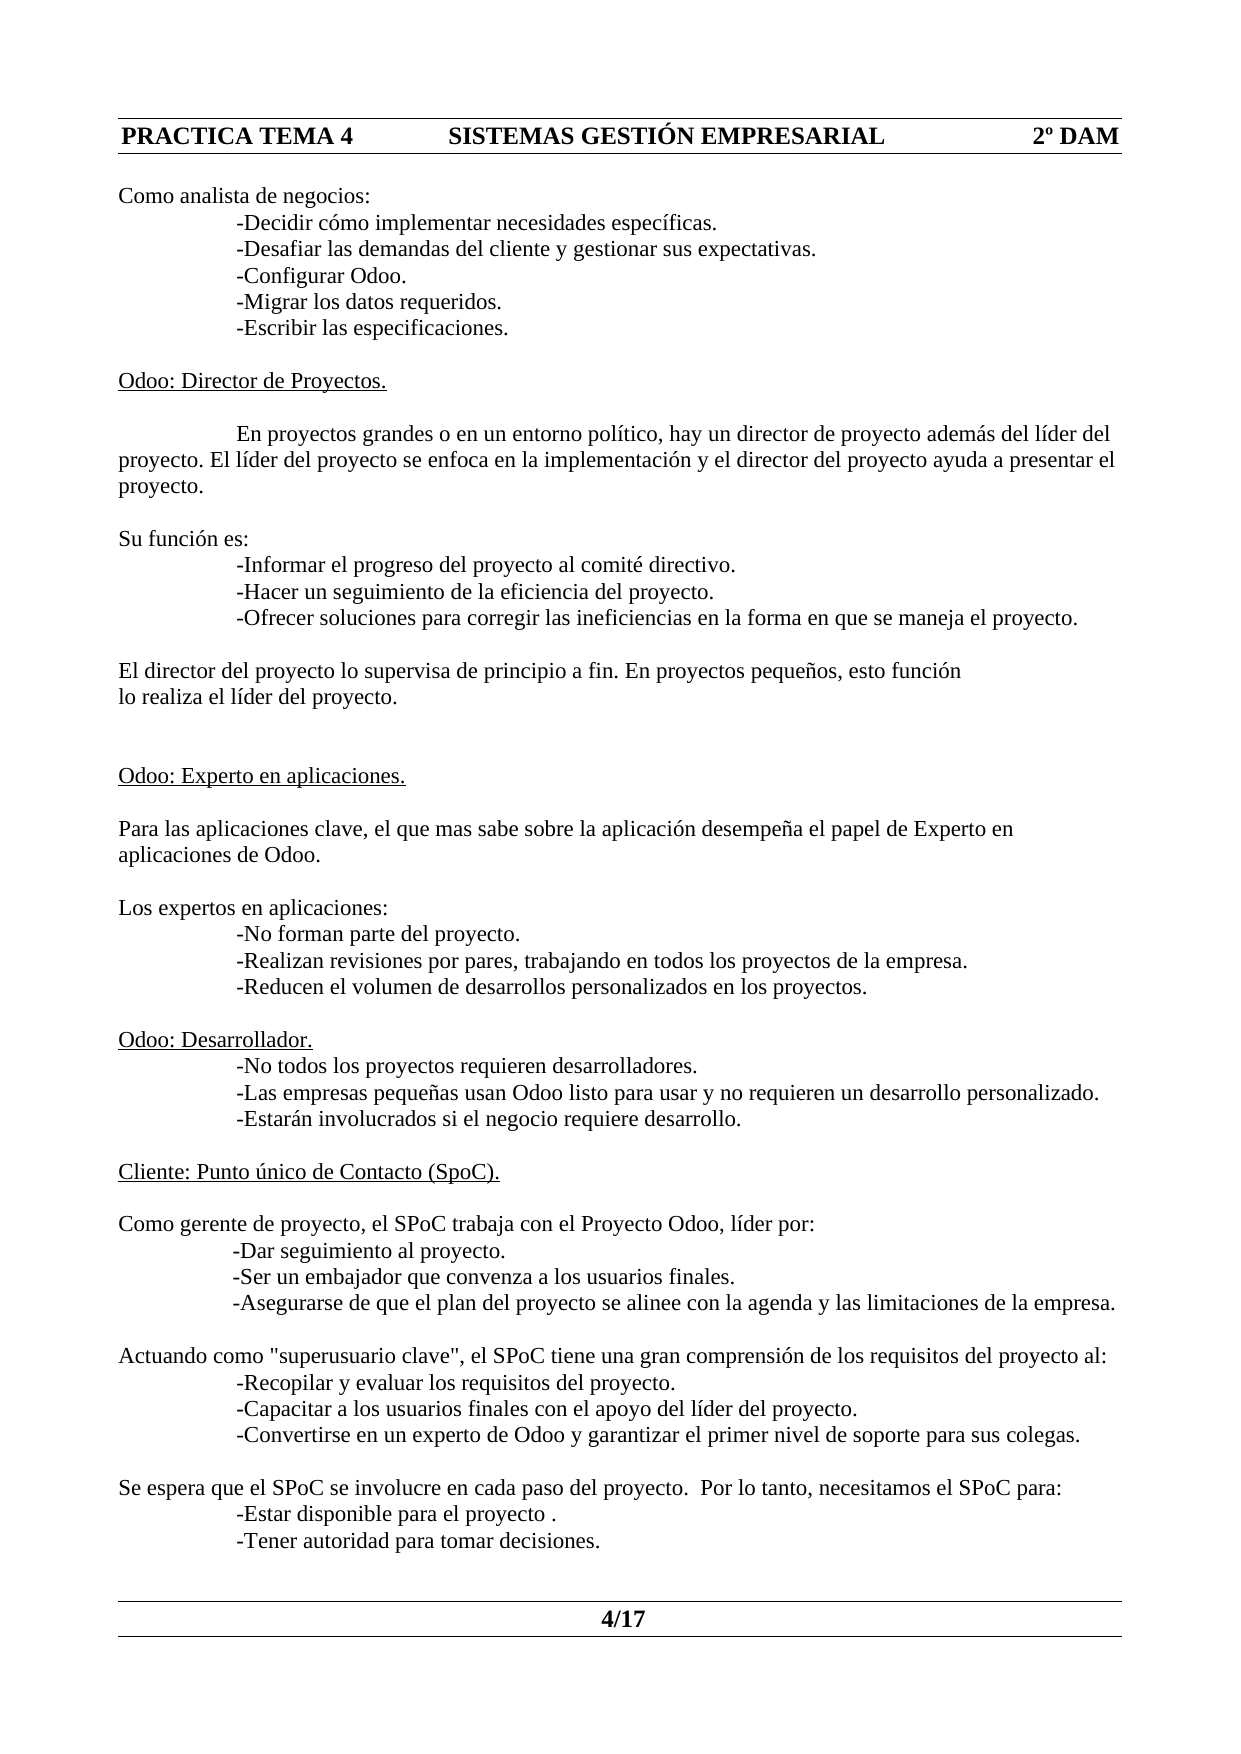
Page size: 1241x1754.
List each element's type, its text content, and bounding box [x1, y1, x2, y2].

text Actuando como "superusuario clave", el SPoC tiene una gran comprensión de los requisitos del proyecto al: [118, 1342, 1122, 1368]
text Odoo: Director de Proyectos. [118, 367, 1122, 393]
text -Las empresas pequeñas usan Odoo listo para usar y no requieren un desarrollo personalizado. [118, 1079, 1122, 1105]
text -Ser un embajador que convenza a los usuarios finales. [118, 1263, 1122, 1289]
text -Dar seguimiento al proyecto. [118, 1237, 1122, 1263]
text -Decidir cómo implementar necesidades específicas. [118, 209, 1122, 235]
text -No forman parte del proyecto. [118, 921, 1122, 947]
text -Tener autoridad para tomar decisiones. [118, 1527, 1122, 1553]
text -Capacitar a los usuarios finales con el apoyo del líder del proyecto. [118, 1395, 1122, 1421]
text -Configurar Odoo. [118, 262, 1122, 288]
text -Ofrecer soluciones para corregir las ineficiencias en la forma en que se maneja el proyecto. [118, 604, 1122, 631]
text Cliente: Punto único de Contacto (SpoC). [118, 1158, 1122, 1184]
text Como analista de negocios: [118, 183, 1122, 209]
text -Informar el progreso del proyecto al comité directivo. [118, 552, 1122, 578]
text El director del proyecto lo supervisa de principio a fin. En proyectos pequeños, esto función lo realiza el líder del proyecto. [118, 631, 1122, 710]
text -Reducen el volumen de desarrollos personalizados en los proyectos. [118, 973, 1122, 999]
text Su función es: [118, 499, 1122, 552]
text -Estarán involucrados si el negocio requiere desarrollo. [118, 1105, 1122, 1131]
text Odoo: Experto en aplicaciones. [118, 762, 1122, 789]
text Se espera que el SPoC se involucre en cada paso del proyecto. Por lo tanto, necesitamos el SPoC para: [118, 1474, 1122, 1500]
text -Estar disponible para el proyecto . [118, 1500, 1122, 1527]
text -Hacer un seguimiento de la eficiencia del proyecto. [118, 578, 1122, 604]
text -Realizan revisiones por pares, trabajando en todos los proyectos de la empresa. [118, 947, 1122, 973]
text Como gerente de proyecto, el SPoC trabaja con el Proyecto Odoo, líder por: [118, 1210, 1122, 1237]
text -Asegurarse de que el plan del proyecto se alinee con la agenda y las limitaciones de la empresa. [118, 1289, 1122, 1316]
text -Desafiar las demandas del cliente y gestionar sus expectativas. [118, 235, 1122, 262]
text -Recopilar y evaluar los requisitos del proyecto. [118, 1368, 1122, 1395]
text -No todos los proyectos requieren desarrolladores. [118, 1052, 1122, 1079]
text -Migrar los datos requeridos. [118, 288, 1122, 314]
text Odoo: Desarrollador. [118, 1026, 1122, 1052]
text En proyectos grandes o en un entorno político, hay un director de proyecto además del líder del proyecto. El líder del proyecto se enfoca en la implementación y el director del proyecto ayuda a presentar el proyecto. [118, 420, 1122, 499]
text -Escribir las especificaciones. [118, 314, 1122, 341]
text Los expertos en aplicaciones: [118, 868, 1122, 921]
text -Convertirse en un experto de Odoo y garantizar el primer nivel de soporte para sus colegas. [118, 1421, 1122, 1448]
text Para las aplicaciones clave, el que mas sabe sobre la aplicación desempeña el papel de Experto en aplicaciones de Odoo. [118, 789, 1122, 868]
